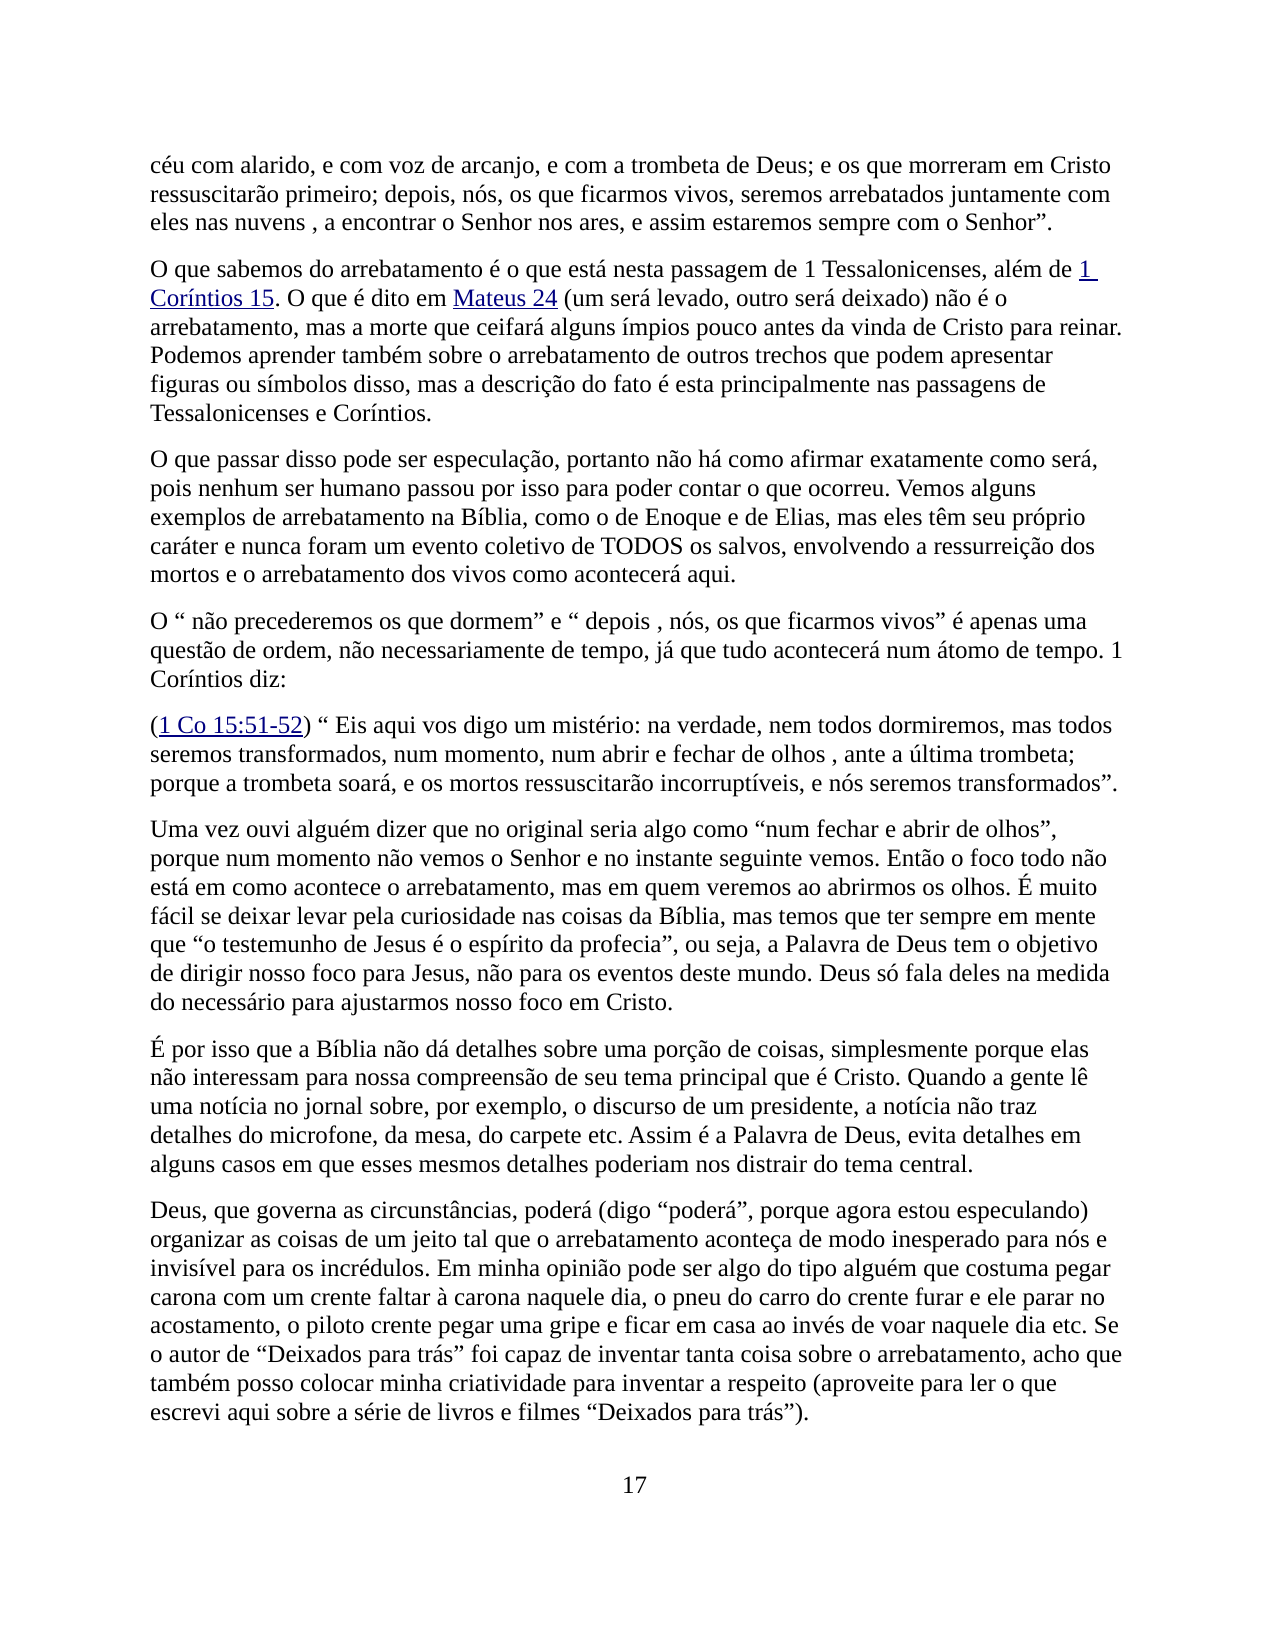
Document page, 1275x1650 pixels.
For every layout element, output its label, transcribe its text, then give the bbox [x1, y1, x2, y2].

text Uma vez ouvi alguém dizer que no original seria algo como “num fechar e abrir de olhos”, porque num momento não vemos o Senhor e no instante seguinte vemos. Então o foco todo não está em como acontece o arrebatamento, mas em quem veremos ao abrirmos os olhos. É muito fácil se deixar levar pela curiosidade nas coisas da Bíblia, mas temos que ter sempre em mente que “o testemunho de Jesus é o espírito da profecia”, ou seja, a Palavra de Deus tem o objetivo de dirigir nosso foco para Jesus, não para os eventos deste mundo. Deus só fala deles na medida do necessário para ajustarmos nosso foco em Cristo. [150, 814, 1125, 1016]
text céu com alarido, e com voz de arcanjo, e com a trombeta de Deus; e os que morreram em Cristo ressuscitarão primeiro; depois, nós, os que ficarmos vivos, seremos arrebatados juntamente com eles nas nuvens , a encontrar o Senhor nos ares, e assim estaremos sempre com o Senhor”. [150, 150, 1125, 236]
text É por isso que a Bíblia não dá detalhes sobre uma porção de coisas, simplesmente porque elas não interessam para nossa compreensão de seu tema principal que é Cristo. Quando a gente lê uma notícia no jornal sobre, por exemplo, o discurso de um presidente, a notícia não traz detalhes do microfone, da mesa, do carpete etc. Assim é a Palavra de Deus, evita detalhes em alguns casos em que esses mesmos detalhes poderiam nos distrair do tema central. [150, 1034, 1125, 1177]
text Deus, que governa as circunstâncias, poderá (digo “poderá”, porque agora estou especulando) organizar as coisas de um jeito tal que o arrebatamento aconteça de modo inesperado para nós e invisível para os incrédulos. Em minha opinião pode ser algo do tipo alguém que costuma pegar carona com um crente faltar à carona naquele dia, o pneu do carro do crente furar e ele parar no acostamento, o piloto crente pegar uma gripe e ficar em casa ao invés de voar naquele dia etc. Se o autor de “Deixados para trás” foi capaz de inventar tanta coisa sobre o arrebatamento, acho que também posso colocar minha criatividade para inventar a respeito (aproveite para ler o que escrevi aqui sobre a série de livros e filmes “Deixados para trás”). [150, 1195, 1125, 1425]
text O que passar disso pode ser especulação, portanto não há como afirmar exatamente como será, pois nenhum ser humano passou por isso para poder contar o que ocorreu. Vemos alguns exemplos de arrebatamento na Bíblia, como o de Enoque e de Elias, mas eles têm seu próprio caráter e nunca foram um evento coletivo de TODOS os salvos, envolvendo a ressurreição dos mortos e o arrebatamento dos vivos como acontecerá aqui. [150, 444, 1125, 588]
text O que sabemos do arrebatamento é o que está nesta passagem de 1 Tessalonicenses, além de 1 Coríntios 15. O que é dito em Mateus 24 (um será levado, outro será deixado) não é o arrebatamento, mas a morte que ceifará alguns ímpios pouco antes da vinda de Cristo para reinar. Podemos aprender também sobre o arrebatamento de outros trechos que podem apresentar figuras ou símbolos disso, mas a descrição do fato é esta principalmente nas passagens de Tessalonicenses e Coríntios. [150, 254, 1125, 427]
text (1 Co 15:51-52) “ Eis aqui vos digo um mistério: na verdade, nem todos dormiremos, mas todos seremos transformados, num momento, num abrir e fechar de olhos , ante a última trombeta; porque a trombeta soará, e os mortos ressuscitarão incorruptíveis, e nós seremos transformados”. [150, 710, 1125, 797]
text O “ não precederemos os que dormem” e “ depois , nós, os que ficarmos vivos” é apenas uma questão de ordem, não necessariamente de tempo, já que tudo acontecerá num átomo de tempo. 1 Coríntios diz: [150, 606, 1125, 692]
